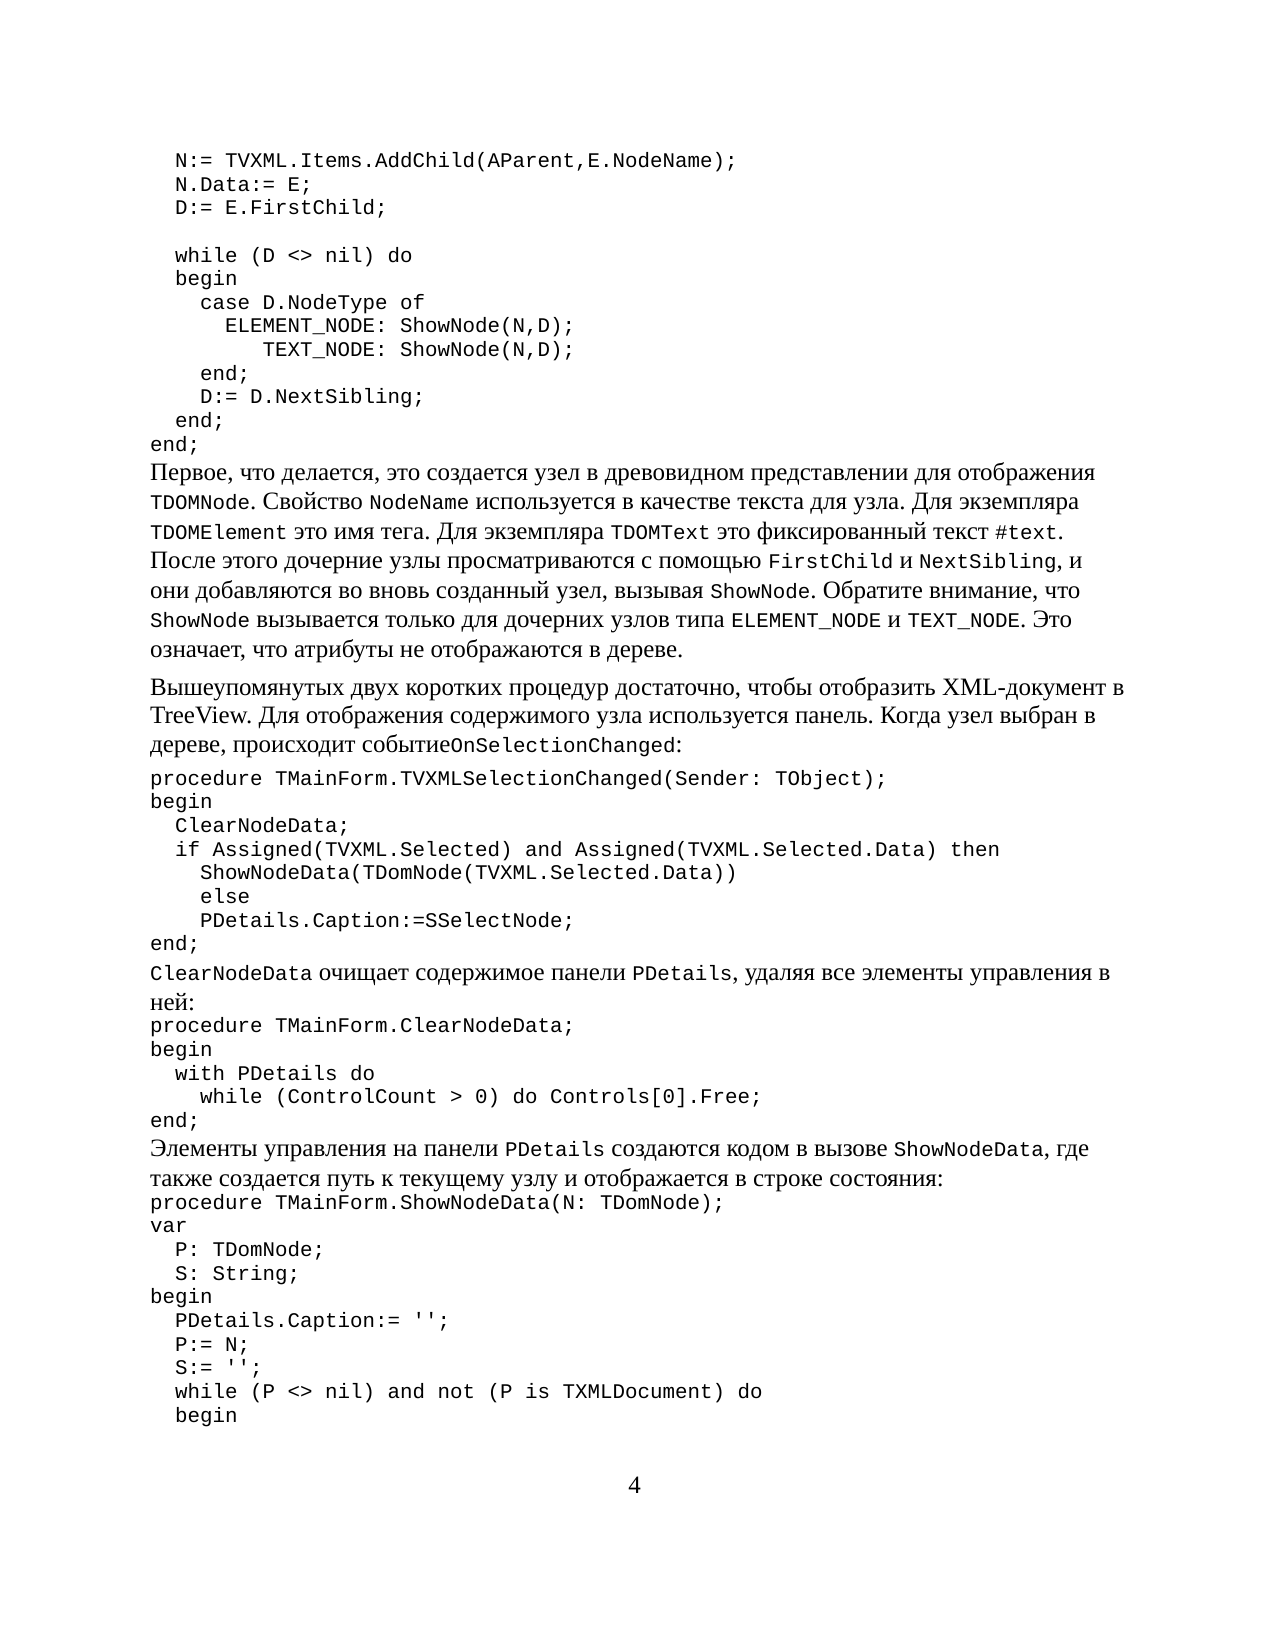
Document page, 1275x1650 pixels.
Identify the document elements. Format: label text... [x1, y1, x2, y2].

text procedure TMainForm.ShowNodeData(N: TDomNode); [150, 1192, 1125, 1216]
text ClearNodeData; [150, 815, 1125, 839]
text TEXT_NODE: ShowNode(N,D); [150, 339, 1125, 363]
text begin [150, 791, 1125, 815]
text begin [150, 1286, 1125, 1310]
text N:= TVXML.Items.AddChild(AParent,E.NodeName); [150, 150, 1125, 174]
text end; [150, 1110, 1125, 1133]
text var [150, 1216, 1125, 1239]
text while (P <> nil) and not (P is TXMLDocument) do [150, 1381, 1125, 1405]
text end; [150, 363, 1125, 386]
text ELEMENT_NODE: ShowNode(N,D); [150, 316, 1125, 339]
text while (D <> nil) do [150, 244, 1125, 268]
text end; [150, 434, 1125, 457]
text case D.NodeType of [150, 292, 1125, 316]
text PDetails.Caption:= ''; [150, 1310, 1125, 1334]
text begin [150, 1405, 1125, 1428]
text procedure TMainForm.TVXMLSelectionChanged(Sender: TObject); [150, 768, 1125, 791]
text end; [150, 933, 1125, 957]
text if Assigned(TVXML.Selected) and Assigned(TVXML.Selected.Data) then [150, 839, 1125, 862]
text else [150, 886, 1125, 910]
text with PDetails do [150, 1063, 1125, 1086]
text P: TDomNode; [150, 1239, 1125, 1263]
text Элементы управления на панели PDetails создаются кодом в вызове ShowNodeData, где также создается путь к текущему узлу и отображается в строке состояния: [150, 1133, 1125, 1192]
text PDetails.Caption:=SSelectNode; [150, 910, 1125, 933]
text S:= ''; [150, 1357, 1125, 1381]
text D:= D.NextSibling; [150, 386, 1125, 410]
text D:= E.FirstChild; [150, 197, 1125, 221]
text ShowNodeData(TDomNode(TVXML.Selected.Data)) [150, 862, 1125, 886]
text S: String; [150, 1263, 1125, 1286]
text N.Data:= E; [150, 174, 1125, 197]
text end; [150, 410, 1125, 434]
text ClearNodeData очищает содержимое панели PDetails, удаляя все элементы управления в ней: [150, 957, 1125, 1015]
text procedure TMainForm.ClearNodeData; [150, 1015, 1125, 1039]
text Первое, что делается, это создается узел в древовидном представлении для отображения TDOMNode. Свойство NodeName используется в качестве текста для узла. Для экземпляра TDOMElement это имя тега. Для экземпляра TDOMText это фиксированный текст #text. После этого дочерние узлы просматриваются с помощью FirstChild и NextSibling, и они добавляются во вновь созданный узел, вызывая ShowNode. Обратите внимание, что ShowNode вызывается только для дочерних узлов типа ELEMENT_NODE и TEXT_NODE. Это означает, что атрибуты не отображаются в дереве. [150, 457, 1125, 663]
text begin [150, 1039, 1125, 1063]
text begin [150, 268, 1125, 292]
text P:= N; [150, 1334, 1125, 1357]
text while (ControlCount > 0) do Controls[0].Free; [150, 1086, 1125, 1110]
text Вышеупомянутых двух коротких процедур достаточно, чтобы отобразить XML-документ в TreeView. Для отображения содержимого узла используется панель. Когда узел выбран в дереве, происходит событиеOnSelectionChanged: [150, 672, 1125, 759]
